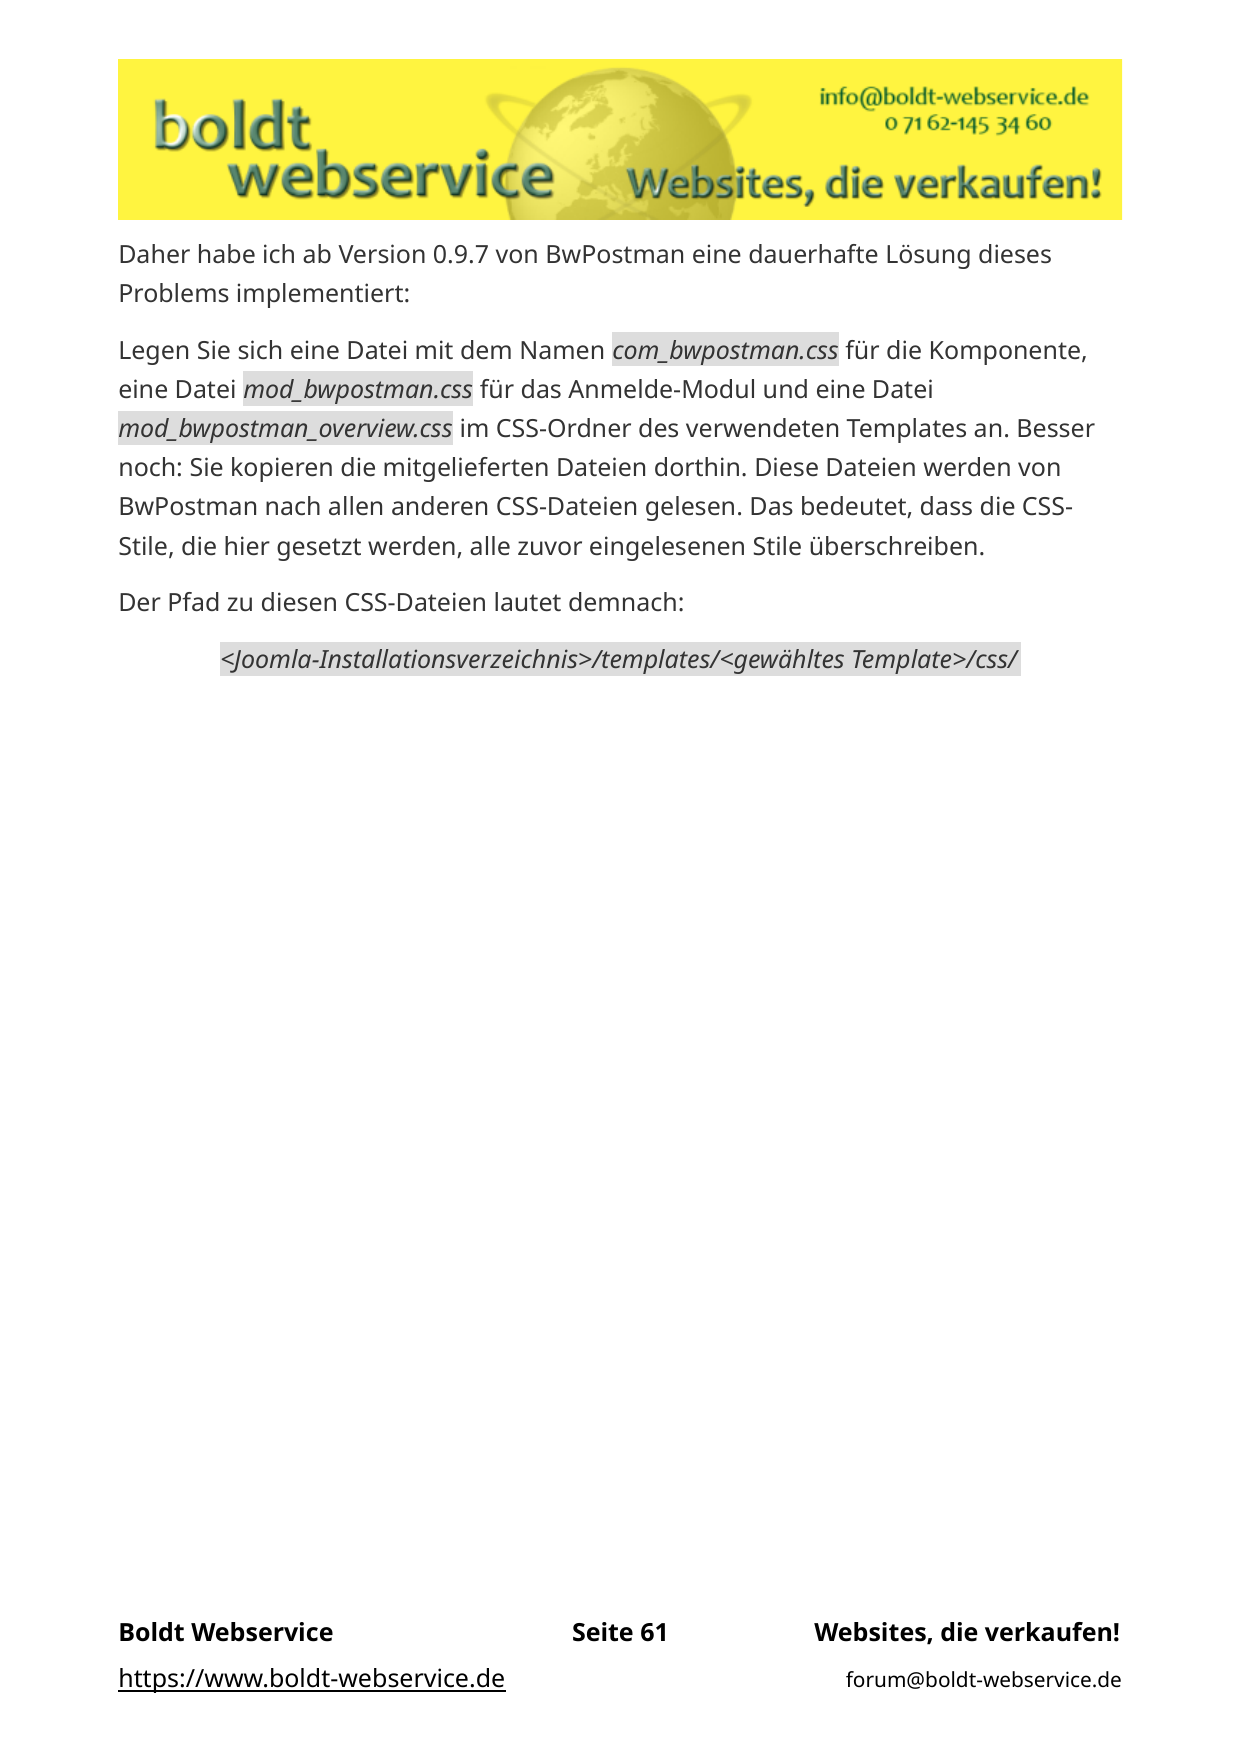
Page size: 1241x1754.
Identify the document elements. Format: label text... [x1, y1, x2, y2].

text <Joomla-Installationsverzeichnis>/templates/<gewähltes Template>/css/ [118, 642, 220, 676]
text Der Pfad zu diesen CSS-Dateien lautet demnach: [118, 585, 1122, 619]
text Daher habe ich ab Version 0.9.7 von BwPostman eine dauerhafte Lösung dieses Problems implementiert: [118, 236, 1122, 309]
text Legen Sie sich eine Datei mit dem Namen com_bwpostman.css für die Komponente, eine Datei mod_bwpostman.css für das Anmelde-Modul und eine Datei mod_bwpostman_overview.css im CSS-Ordner des verwendeten Templates an. Besser noch: Sie kopieren die mitgelieferten Dateien dorthin. Diese Dateien werden von BwPostman nach allen anderen CSS-Dateien gelesen. Das bedeutet, dass die CSS-Stile, die hier gesetzt werden, alle zuvor eingelesenen Stile überschreiben. [118, 332, 1122, 562]
picture [118, 59, 1123, 220]
text <Joomla-Installationsverzeichnis>/templates/<gewähltes Template>/css/ [1021, 642, 1122, 676]
